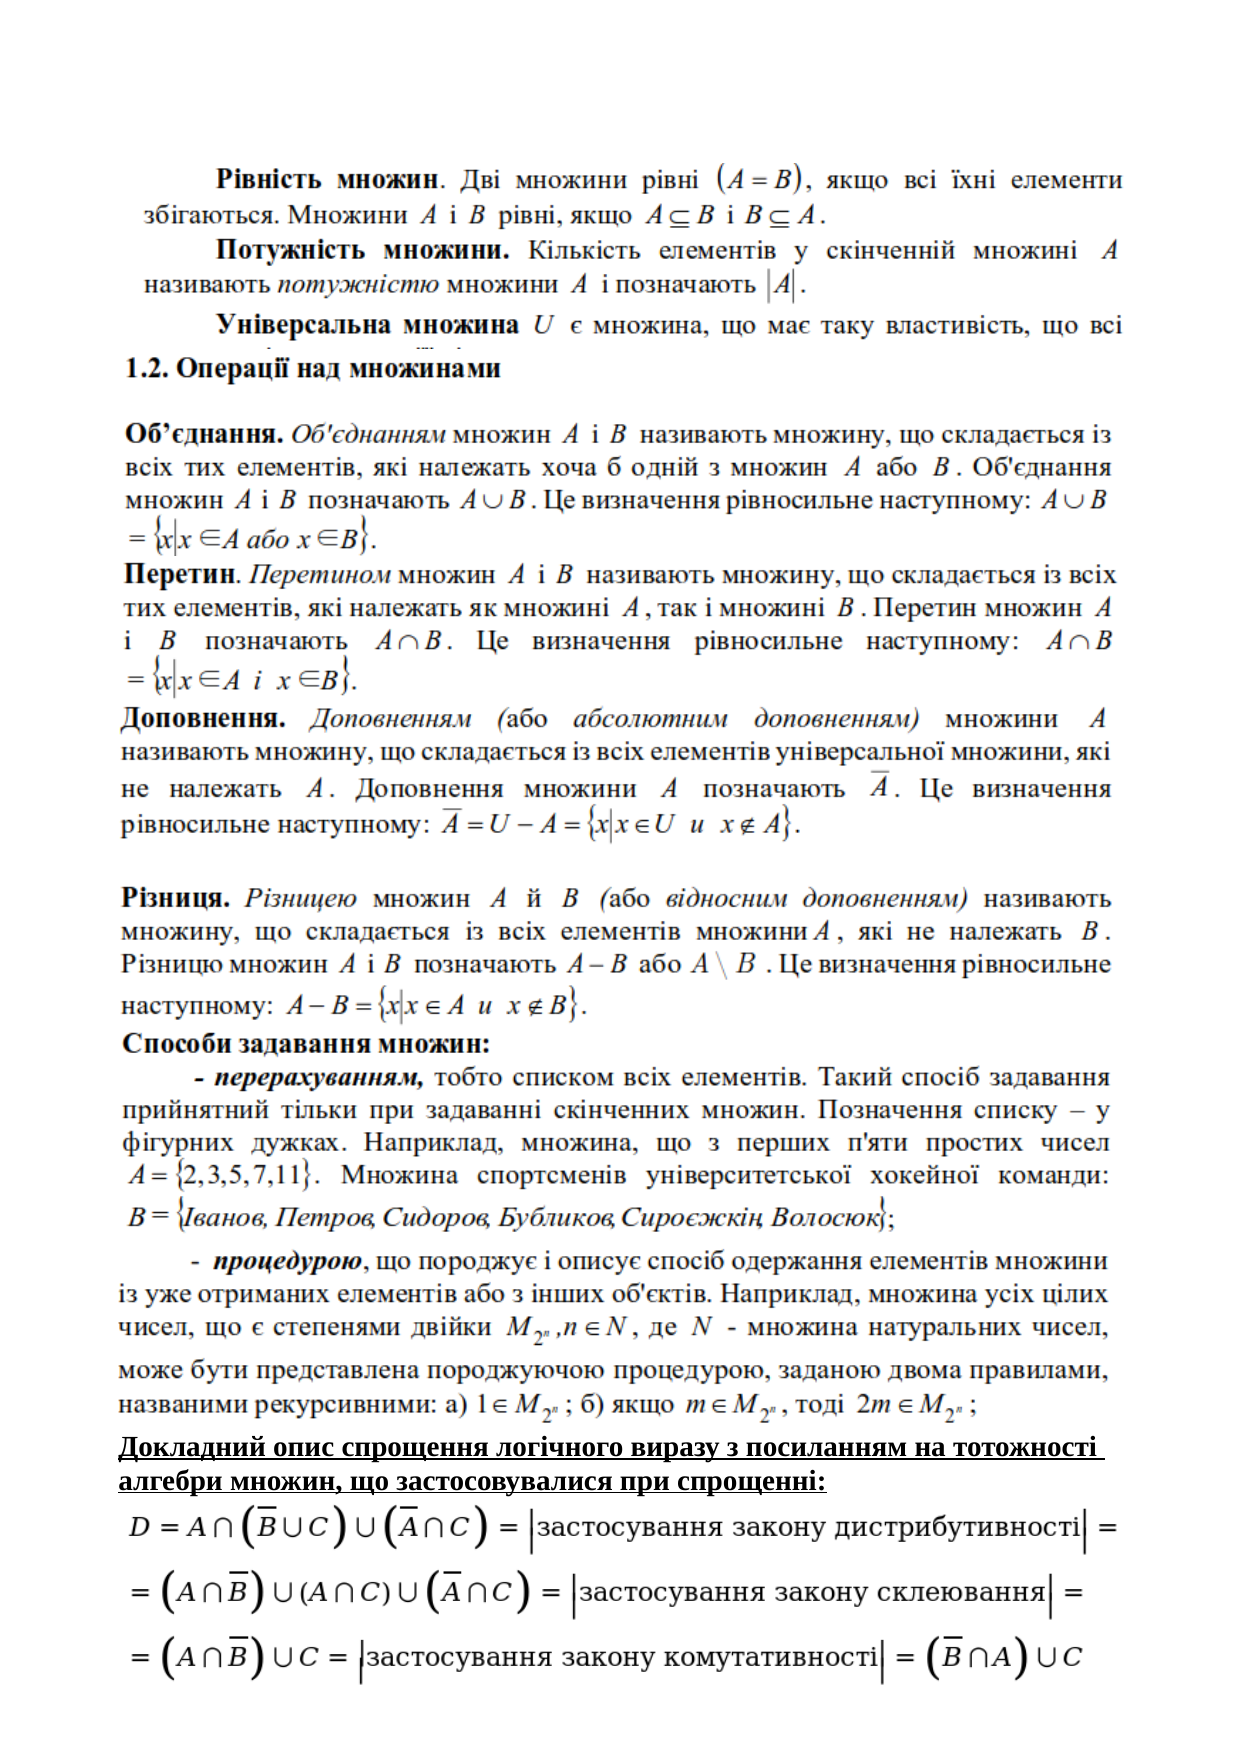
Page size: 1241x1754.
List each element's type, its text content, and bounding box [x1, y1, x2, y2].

text [118, 1239, 1122, 1245]
text [118, 152, 1122, 349]
picture [120, 1497, 1125, 1692]
text Докладний опис спрощення логічного виразу з посиланням на тотожності алгебри множин, що застосовувалися при спрощенні: [118, 1430, 1122, 1496]
picture [118, 1245, 1123, 1430]
picture [118, 163, 1132, 1239]
